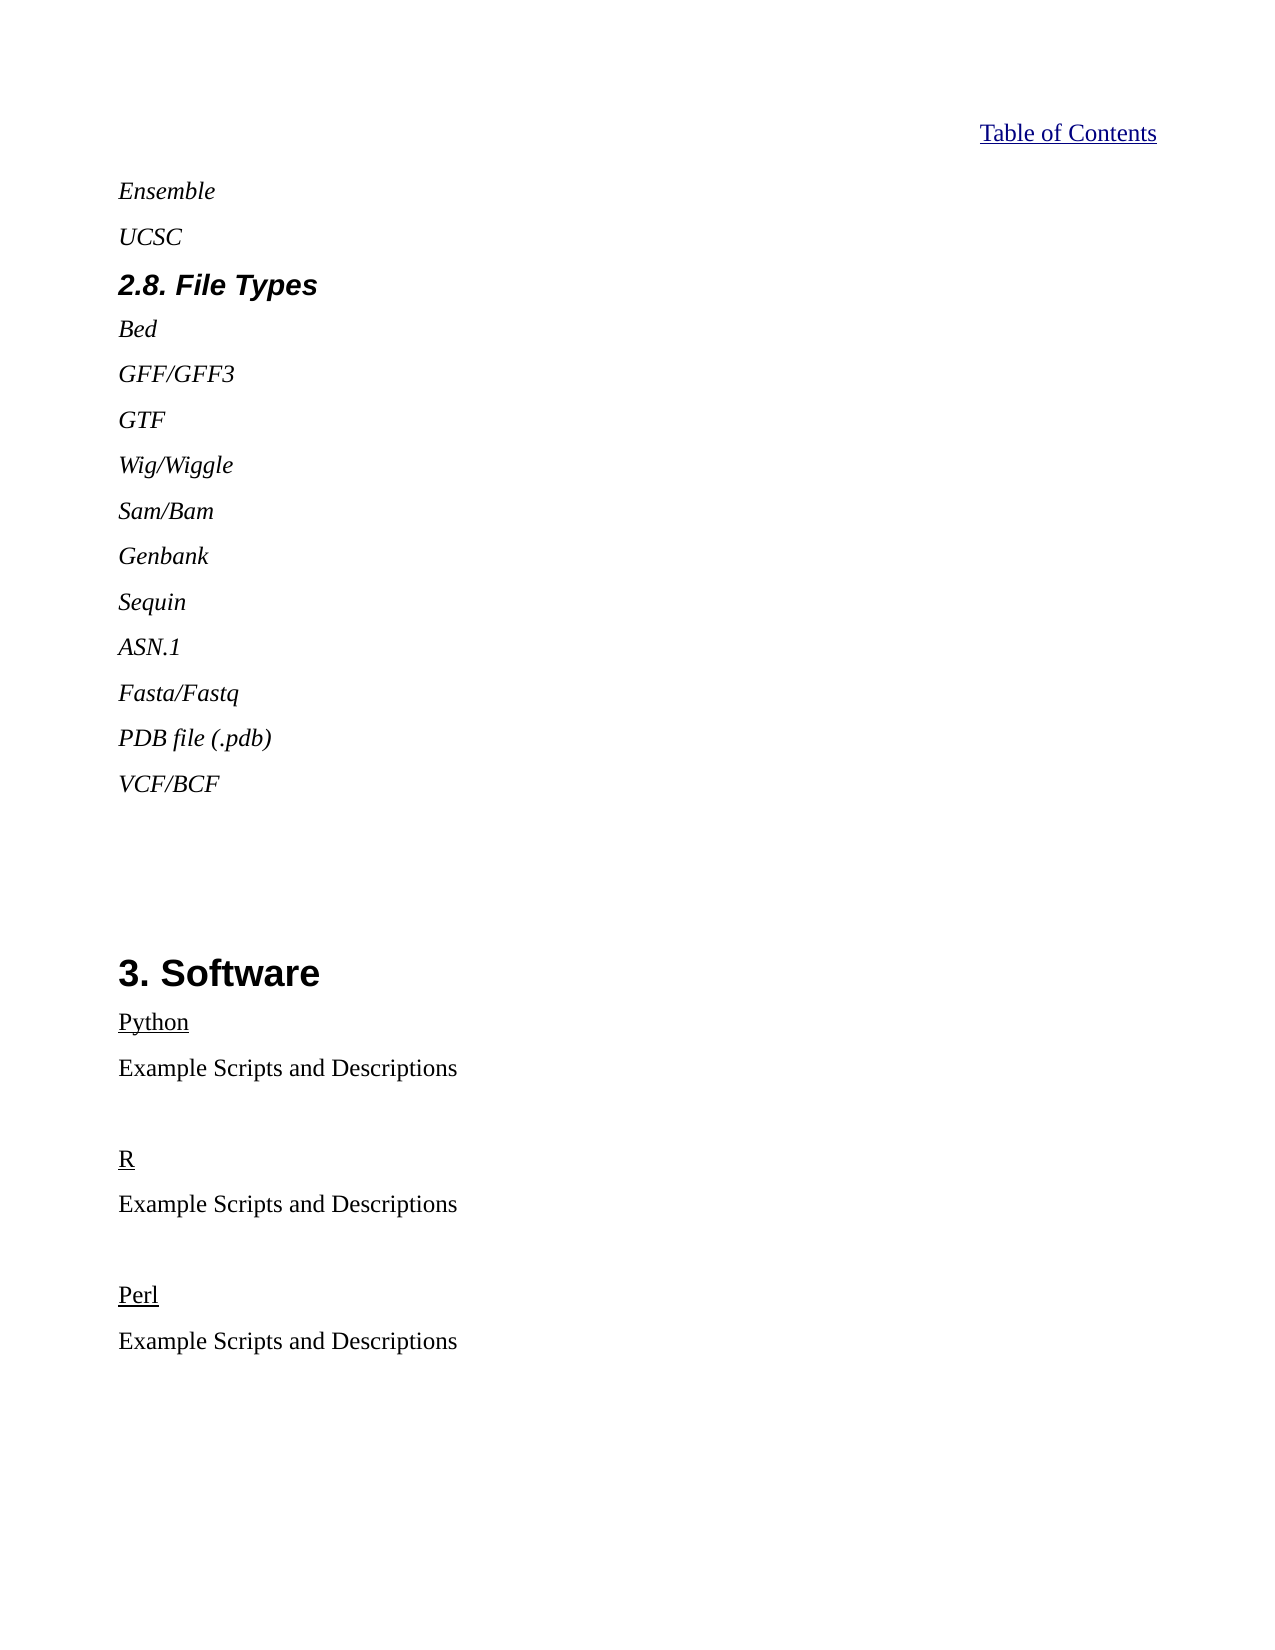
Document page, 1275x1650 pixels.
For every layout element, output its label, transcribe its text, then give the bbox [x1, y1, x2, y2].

text Example Scripts and Descriptions [118, 1326, 1157, 1354]
text Sequin [118, 587, 1157, 616]
text Fasta/Fastq [118, 678, 1157, 707]
text ASN.1 [118, 632, 1157, 661]
text Perl [118, 1280, 1157, 1309]
subtitle File Types [118, 267, 1157, 301]
subtitle Software [118, 951, 1157, 994]
text Wig/Wiggle [118, 450, 1157, 479]
text GFF/GFF3 [118, 359, 1157, 388]
text Python [118, 1007, 1157, 1036]
text Genbank [118, 541, 1157, 570]
text PDB file (.pdb) [118, 723, 1157, 752]
text GTF [118, 405, 1157, 433]
text Bed [118, 314, 1157, 342]
text Ensemble [118, 176, 1157, 205]
text VCF/BCF [118, 769, 1157, 798]
text Sam/Bam [118, 496, 1157, 524]
text UCSC [118, 222, 1157, 251]
text R [118, 1144, 1157, 1172]
text Example Scripts and Descriptions [118, 1053, 1157, 1081]
text Example Scripts and Descriptions [118, 1189, 1157, 1218]
